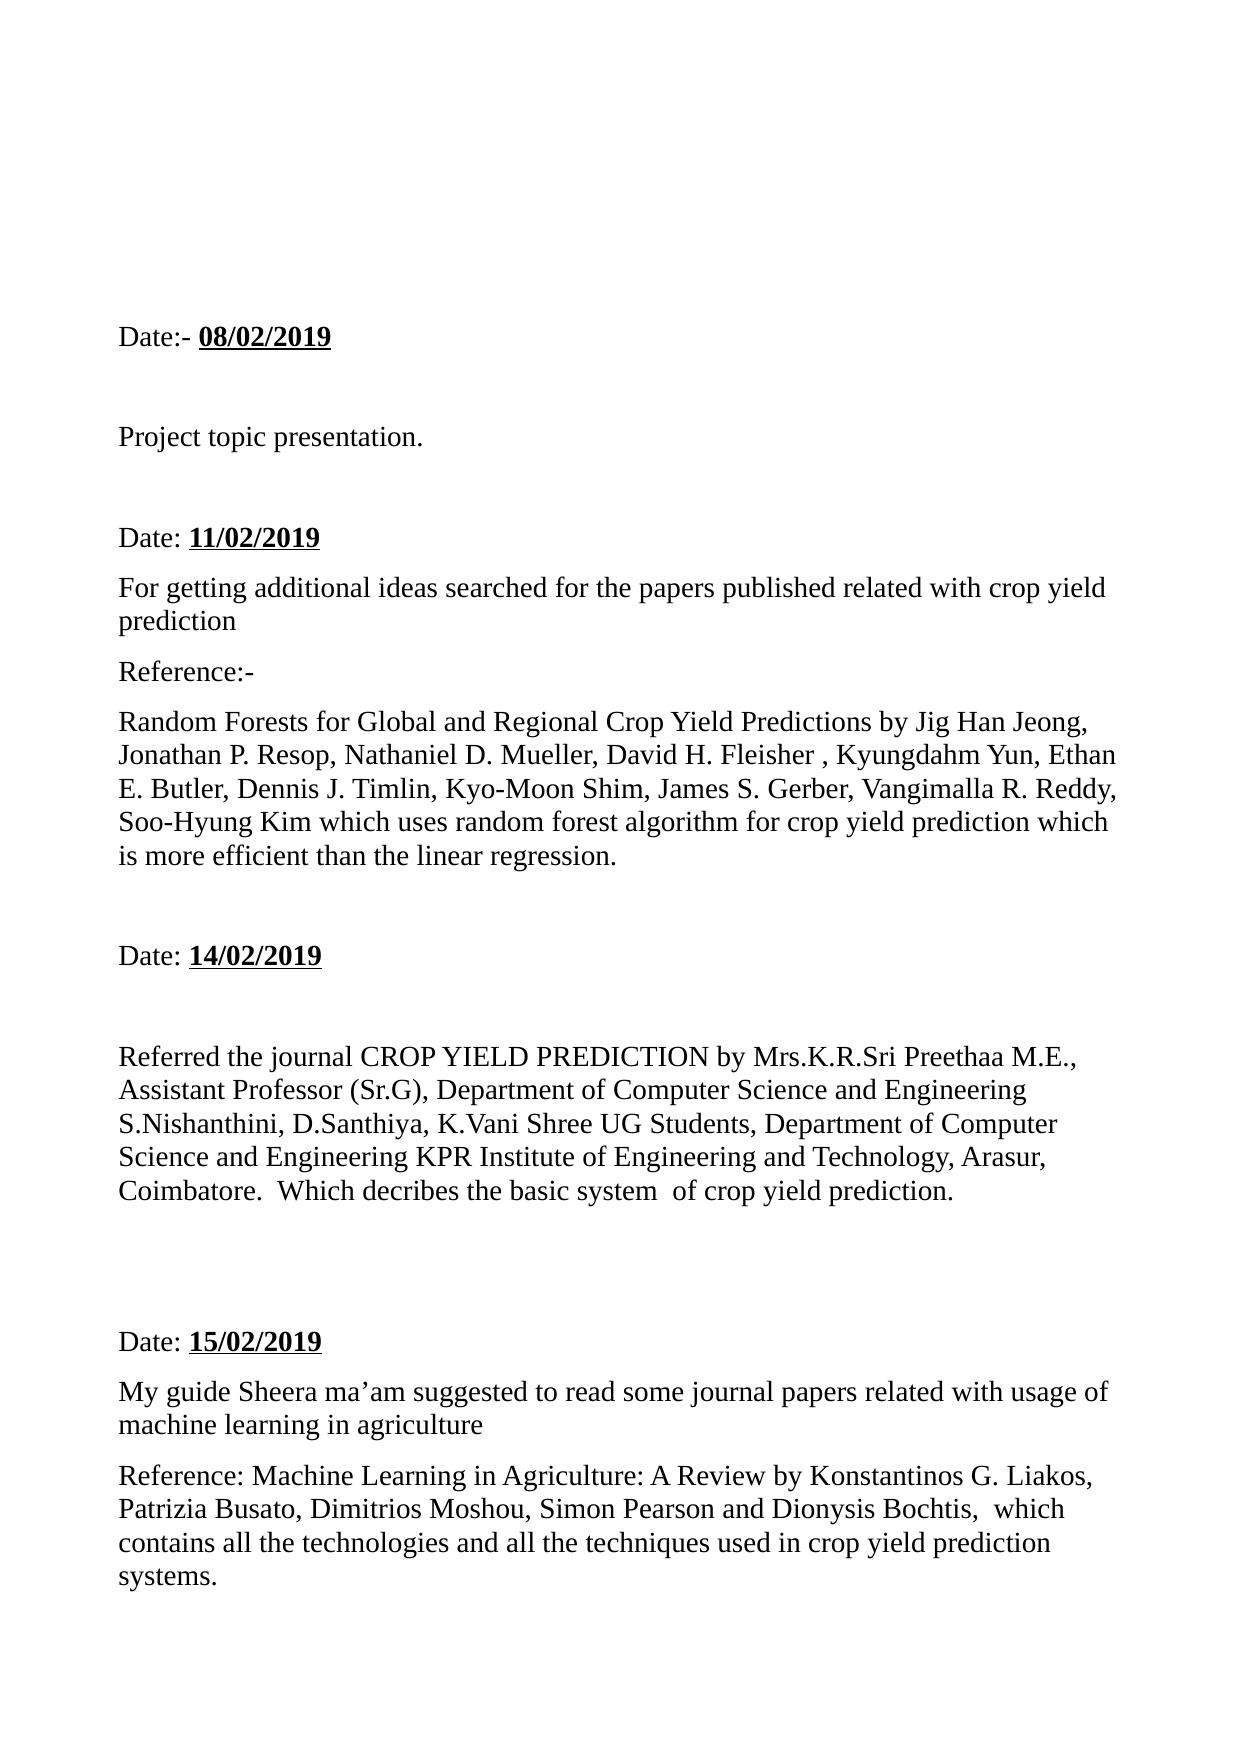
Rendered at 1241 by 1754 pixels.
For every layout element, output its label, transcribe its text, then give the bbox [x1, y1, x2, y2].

text Random Forests for Global and Regional Crop Yield Predictions by Jig Han Jeong, Jonathan P. Resop, Nathaniel D. Mueller, David H. Fleisher , Kyungdahm Yun, Ethan E. Butler, Dennis J. Timlin, Kyo-Moon Shim, James S. Gerber, Vangimalla R. Reddy, Soo-Hyung Kim which uses random forest algorithm for crop yield prediction which is more efficient than the linear regression. [118, 704, 1122, 872]
text Referred the journal CROP YIELD PREDICTION by Mrs.K.R.Sri Preethaa M.E., Assistant Professor (Sr.G), Department of Computer Science and Engineering S.Nishanthini, D.Santhiya, K.Vani Shree UG Students, Department of Computer Science and Engineering KPR Institute of Engineering and Technology, Arasur, Coimbatore. Which decribes the basic system of crop yield prediction. [118, 1039, 1122, 1207]
text Date: 11/02/2019 [118, 520, 1122, 553]
text Reference: Machine Learning in Agriculture: A Review by Konstantinos G. Liakos, Patrizia Busato, Dimitrios Moshou, Simon Pearson and Dionysis Bochtis, which contains all the technologies and all the techniques used in crop yield prediction systems. [118, 1458, 1122, 1592]
text My guide Sheera ma’am suggested to read some journal papers related with usage of machine learning in agriculture [118, 1374, 1122, 1441]
text Date: 14/02/2019 [118, 938, 1122, 972]
text Date:- 08/02/2019 [118, 319, 1122, 352]
text For getting additional ideas searched for the papers published related with crop yield prediction [118, 570, 1122, 637]
text Project topic presentation. [118, 419, 1122, 453]
text Date: 15/02/2019 [118, 1324, 1122, 1357]
text Reference:- [118, 654, 1122, 687]
